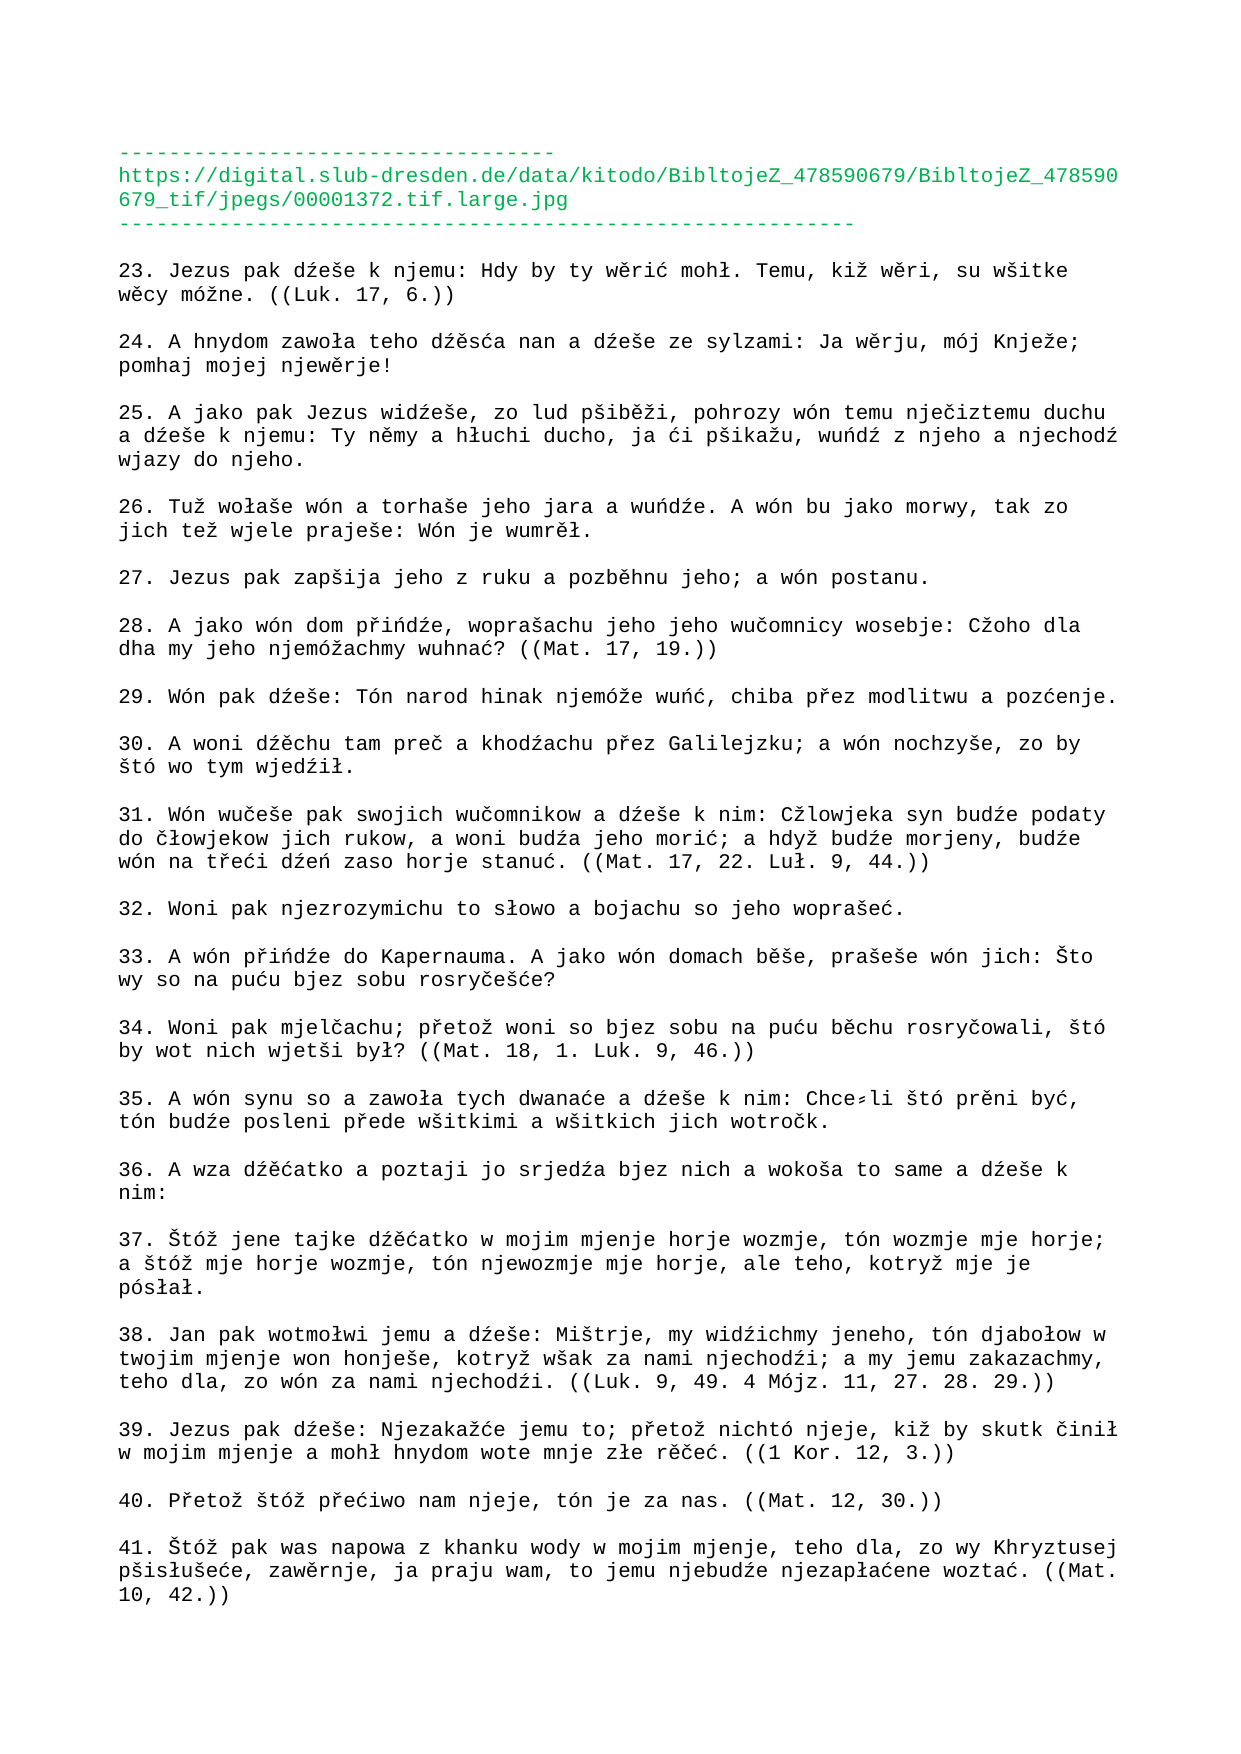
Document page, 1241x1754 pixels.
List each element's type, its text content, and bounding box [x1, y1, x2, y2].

text 41. Štóž pak was napowa z khanku wody w mojim mjenje, teho dla, zo wy Khryztusej pšisłušeće, zawěrnje, ja praju wam, to jemu njebudźe njezapłaćene woztać. ((Mat. 10, 42.)) [118, 1537, 1122, 1608]
text 37. Štóž jene tajke dźěćatko w mojim mjenje horje wozmje, tón wozmje mje horje; a štóž mje horje wozmje, tón njewozmje mje horje, ale teho, kotryž mje je pósłał. [118, 1229, 1122, 1300]
text 33. A wón přińdźe do Kapernauma. A jako wón domach běše, prašeše wón jich: Što wy so na puću bjez sobu rosryčešće? [118, 946, 1122, 993]
text 30. A woni dźěchu tam preč a khodźachu přez Galilejzku; a wón nochzyše, zo by štó wo tym wjedźił. [118, 733, 1122, 780]
text 35. A wón synu so a zawoła tych dwanaće a dźeše k nim: Chce⸗li štó prěni być, tón budźe posleni přede wšitkimi a wšitkich jich wotročk. [118, 1088, 1122, 1135]
text 26. Tuž wołaše wón a torhaše jeho jara a wuńdźe. A wón bu jako morwy, tak zo jich tež wjele praješe: Wón je wumrěł. [118, 496, 1122, 544]
text 23. Jezus pak dźeše k njemu: Hdy by ty wěrić mohł. Temu, kiž wěri, su wšitke wěcy móžne. ((Luk. 17, 6.)) [118, 260, 1122, 307]
text 40. Přetož štóž přećiwo nam njeje, tón je za nas. ((Mat. 12, 30.)) [118, 1489, 1122, 1513]
text 32. Woni pak njezrozymichu to słowo a bojachu so jeho woprašeć. [118, 898, 1122, 922]
text 24. A hnydom zawoła teho dźěsća nan a dźeše ze sylzami: Ja wěrju, mój Knježe; pomhaj mojej njewěrje! [118, 331, 1122, 378]
text 27. Jezus pak zapšija jeho z ruku a pozběhnu jeho; a wón postanu. [118, 567, 1122, 591]
text 39. Jezus pak dźeše: Njezakažće jemu to; přetož nichtó njeje, kiž by skutk činił w mojim mjenje a mohł hnydom wote mnje złe rěčeć. ((1 Kor. 12, 3.)) [118, 1419, 1122, 1466]
text 36. A wza dźěćatko a poztaji jo srjedźa bjez nich a wokoša to same a dźeše k nim: [118, 1158, 1122, 1206]
text 34. Woni pak mjelčachu; přetož woni so bjez sobu na puću běchu rosryčowali, štó by wot nich wjetši był? ((Mat. 18, 1. Luk. 9, 46.)) [118, 1017, 1122, 1064]
text 28. A jako wón dom přińdźe, woprašachu jeho jeho wučomnicy wosebje: Cžoho dla dha my jeho njemóžachmy wuhnać? ((Mat. 17, 19.)) [118, 615, 1122, 662]
text 25. A jako pak Jezus widźeše, zo lud pšiběži, pohrozy wón temu nječiztemu duchu a dźeše k njemu: Ty němy a hłuchi ducho, ja ći pšikažu, wuńdź z njeho a njechodź wjazy do njeho. [118, 402, 1122, 473]
text 31. Wón wučeše pak swojich wučomnikow a dźeše k nim: Cžlowjeka syn budźe podaty do čłowjekow jich rukow, a woni budźa jeho morić; a hdyž budźe morjeny, budźe wón na třeći dźeń zaso horje stanuć. ((Mat. 17, 22. Luł. 9, 44.)) [118, 804, 1122, 875]
text ----------------------------------- https://digital.slub-dresden.de/data/kitodo/BibltojeZ_478590679/BibltojeZ_478590679_tif/jpegs/00001372.tif.large.jpg ----------------------------------------------------------- [118, 142, 1122, 236]
text 29. Wón pak dźeše: Tón narod hinak njemóže wuńć, chiba přez modlitwu a pozćenje. [118, 686, 1122, 709]
text 38. Jan pak wotmołwi jemu a dźeše: Mištrje, my widźichmy jeneho, tón djabołow w twojim mjenje won honješe, kotryž wšak za nami njechodźi; a my jemu zakazachmy, teho dla, zo wón za nami njechodźi. ((Luk. 9, 49. 4 Mójz. 11, 27. 28. 29.)) [118, 1324, 1122, 1395]
